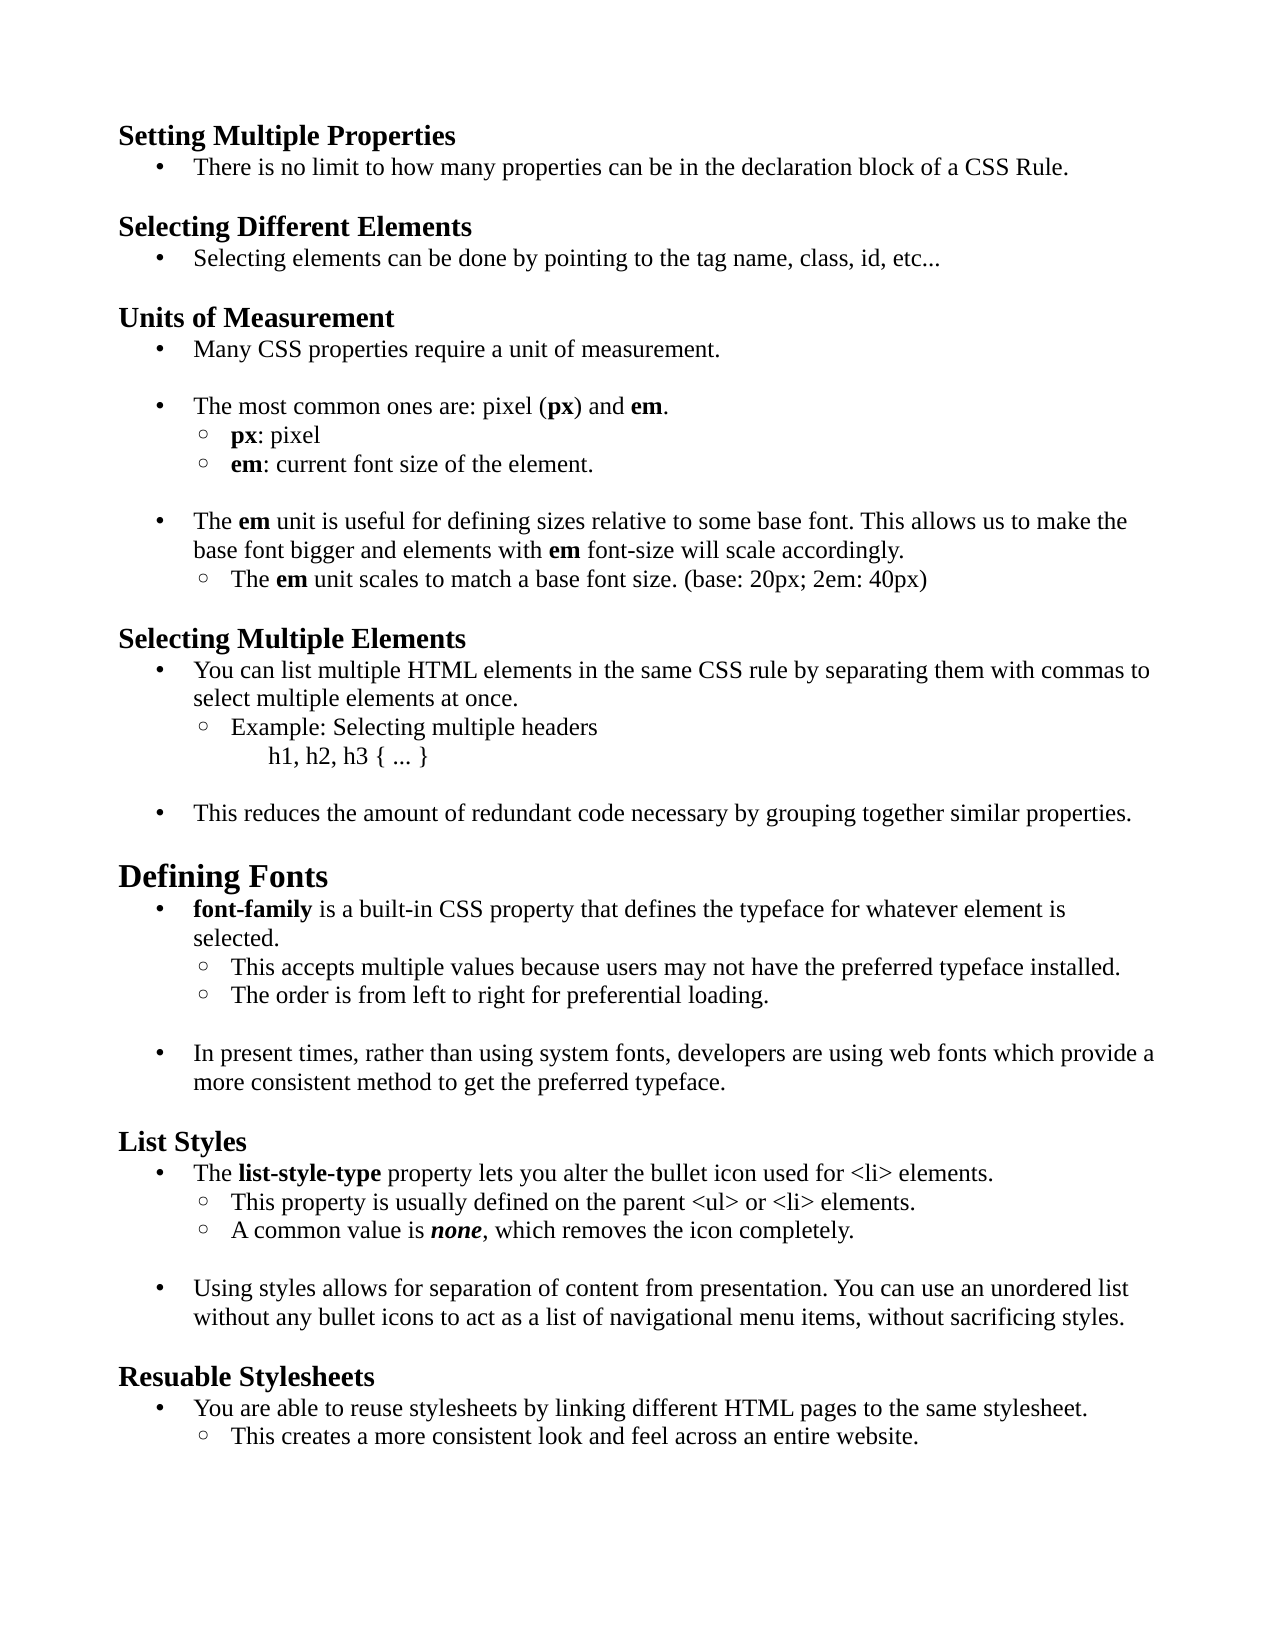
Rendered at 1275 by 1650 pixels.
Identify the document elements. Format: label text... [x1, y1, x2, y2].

list Many CSS properties require a unit of measurement. [156, 334, 1157, 362]
list This property is usually defined on the parent <ul> or <li> elements. [193, 1187, 1157, 1215]
list This creates a more consistent look and feel across an entire website. [193, 1421, 1157, 1450]
list font-family is a built-in CSS property that defines the typeface for whatever element is selected. [156, 894, 1157, 952]
list The order is from left to right for preferential loading. [193, 981, 1157, 1009]
list A common value is none, which removes the icon completely. [193, 1215, 1157, 1244]
text Units of Measurement [118, 300, 1157, 334]
list The em unit is useful for defining sizes relative to some base font. This allows us to make the base font bigger and elements with em font-size will scale accordingly. [156, 506, 1157, 564]
list In present times, rather than using system fonts, developers are using web fonts which provide a more consistent method to get the preferred typeface. [156, 1038, 1157, 1096]
list The most common ones are: pixel (px) and em. [156, 391, 1157, 420]
list The em unit scales to match a base font size. (base: 20px; 2em: 40px) [193, 564, 1157, 592]
list This reduces the amount of redundant code necessary by grouping together similar properties. [156, 798, 1157, 827]
list The list-style-type property lets you alter the bullet icon used for <li> elements. [156, 1158, 1157, 1187]
text Resuable Stylesheets [118, 1359, 1157, 1393]
list You can list multiple HTML elements in the same CSS rule by separating them with commas to select multiple elements at once. [156, 655, 1157, 712]
list You are able to reuse stylesheets by linking different HTML pages to the same stylesheet. [156, 1393, 1157, 1421]
list This accepts multiple values because users may not have the preferred typeface installed. [193, 952, 1157, 981]
text Selecting Different Elements [118, 209, 1157, 243]
list em: current font size of the element. [193, 449, 1157, 477]
list There is no limit to how many properties can be in the declaration block of a CSS Rule. [156, 152, 1157, 180]
text Setting Multiple Properties [118, 118, 1157, 152]
text Defining Fonts [118, 856, 1157, 894]
list h1, h2, h3 { ... } [231, 741, 1157, 770]
list Example: Selecting multiple headers [193, 712, 1157, 741]
list Selecting elements can be done by pointing to the tag name, class, id, etc... [156, 243, 1157, 271]
text List Styles [118, 1124, 1157, 1158]
list px: pixel [193, 420, 1157, 449]
text Selecting Multiple Elements [118, 621, 1157, 655]
list Using styles allows for separation of content from presentation. You can use an unordered list without any bullet icons to act as a list of navigational menu items, without sacrificing styles. [156, 1273, 1157, 1330]
